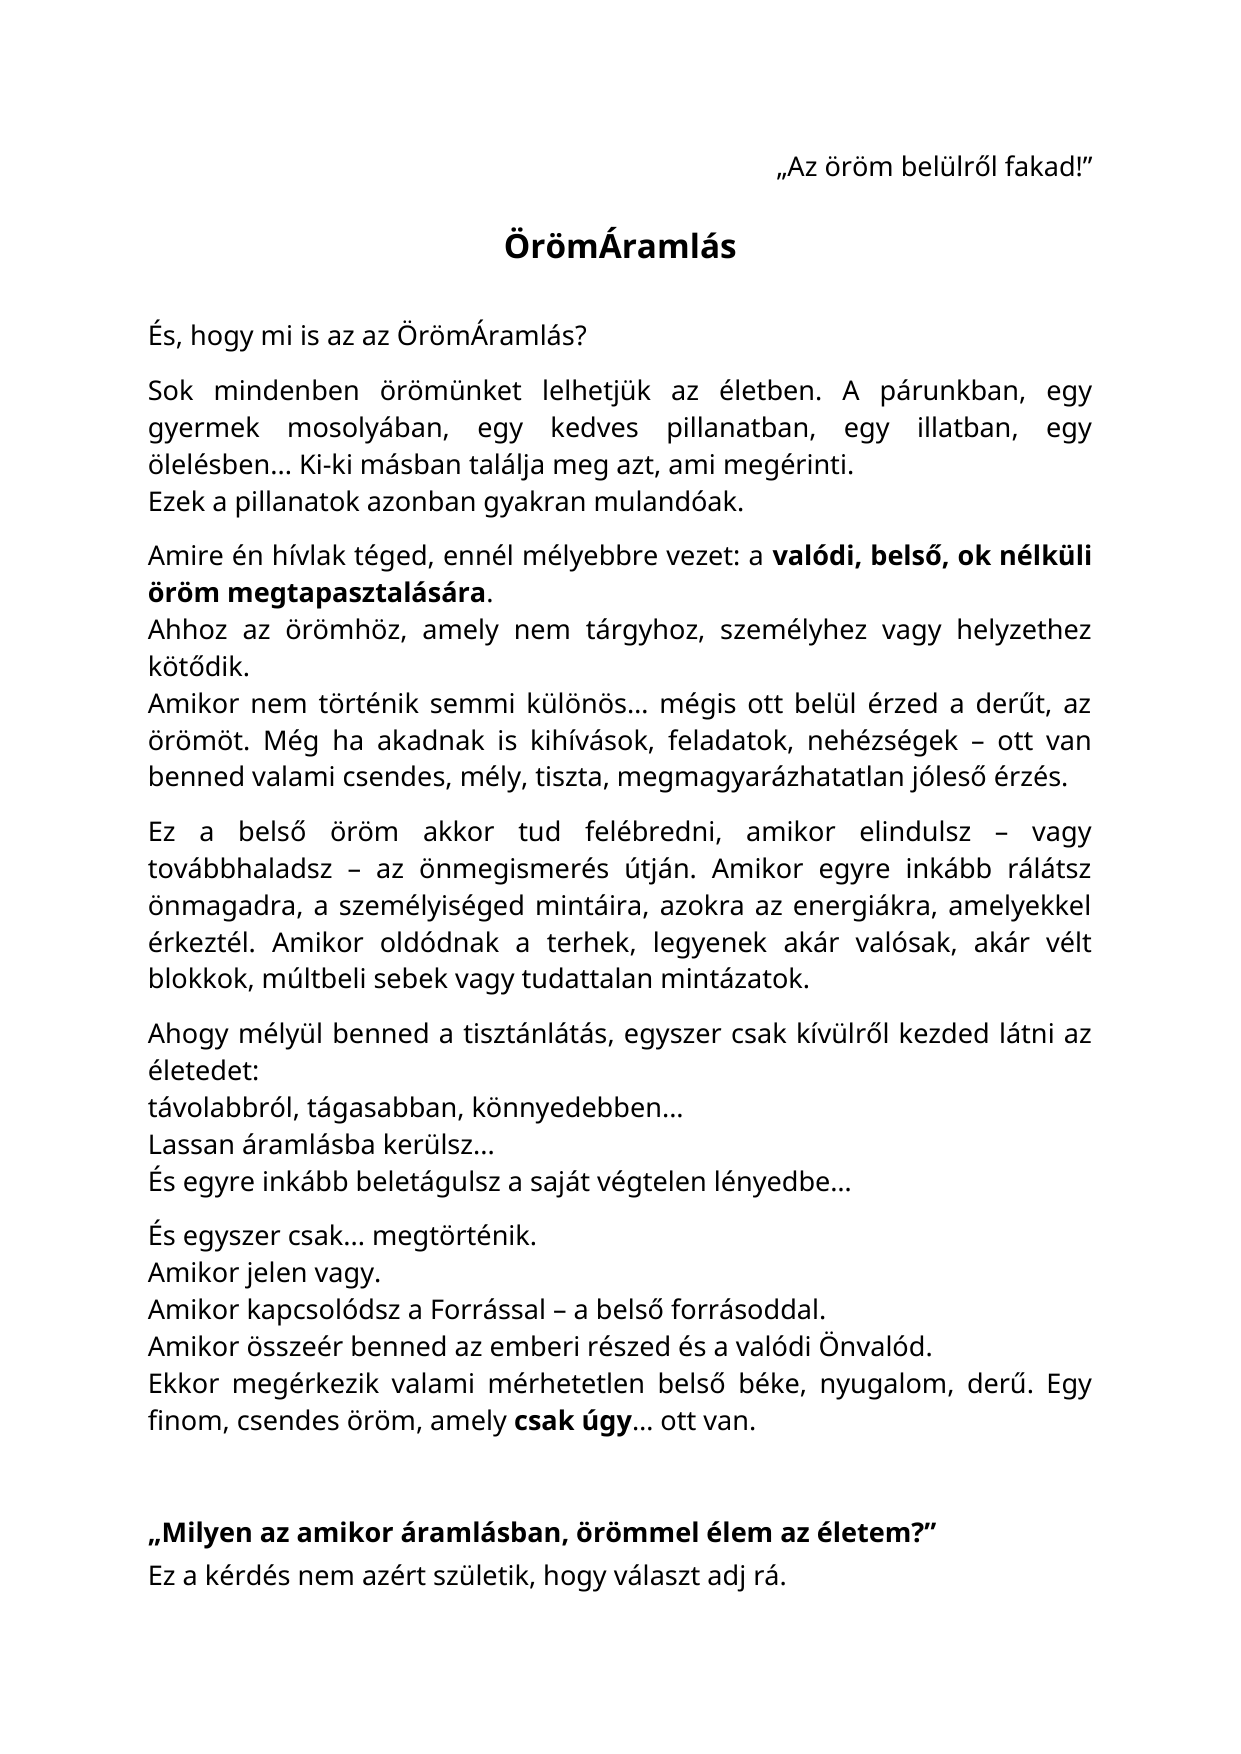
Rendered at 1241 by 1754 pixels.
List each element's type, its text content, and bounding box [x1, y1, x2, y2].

text Ahogy mélyül benned a tisztánlátás, egyszer csak kívülről kezded látni az életedet: [148, 1014, 1093, 1088]
text És egyre inkább beletágulsz a saját végtelen lényedbe… [148, 1162, 1093, 1199]
text Amikor összeér benned az emberi részed és a valódi Önvalód. [148, 1327, 1093, 1364]
text Ekkor megérkezik valami mérhetetlen belső béke, nyugalom, derű. Egy finom, csendes öröm, amely csak úgy… ott van. [148, 1364, 1093, 1438]
text Amikor kapcsolódsz a Forrással – a belső forrásoddal. [148, 1290, 1093, 1327]
text Lassan áramlásba kerülsz... [148, 1125, 1093, 1162]
text Sok mindenben örömünket lelhetjük az életben. A párunkban, egy gyermek mosolyában, egy kedves pillanatban, egy illatban, egy ölelésben... Ki-ki másban találja meg azt, ami megérinti. [148, 371, 1093, 482]
text És, hogy mi is az az ÖrömÁramlás? [148, 317, 1093, 354]
text Amikor nem történik semmi különös… mégis ott belül érzed a derűt, az örömöt. Még ha akadnak is kihívások, feladatok, nehézségek – ott van benned valami csendes, mély, tiszta, megmagyarázhatatlan jóleső érzés. [148, 684, 1093, 795]
text „Az öröm belülről fakad!” [148, 148, 1093, 184]
text ÖrömÁramlás [148, 223, 1093, 268]
text „Milyen az amikor áramlásban, örömmel élem az életem?” [148, 1513, 1063, 1550]
text Ez a belső öröm akkor tud felébredni, amikor elindulsz – vagy továbbhaladsz – az önmegismerés útján. Amikor egyre inkább rálátsz önmagadra, a személyiséged mintáira, azokra az energiákra, amelyekkel érkeztél. Amikor oldódnak a terhek, legyenek akár valósak, akár vélt blokkok, múltbeli sebek vagy tudattalan mintázatok. [148, 812, 1093, 997]
text Amire én hívlak téged, ennél mélyebbre vezet: a valódi, belső, ok nélküli öröm megtapasztalására. [148, 537, 1093, 610]
text Ez a kérdés nem azért születik, hogy választ adj rá. [148, 1556, 1063, 1593]
text Ahhoz az örömhöz, amely nem tárgyhoz, személyhez vagy helyzethez kötődik. [148, 610, 1093, 684]
text És egyszer csak... megtörténik. [148, 1217, 1093, 1253]
text Ezek a pillanatok azonban gyakran mulandóak. [148, 482, 1093, 519]
text távolabbról, tágasabban, könnyedebben... [148, 1088, 1093, 1125]
text Amikor jelen vagy. [148, 1253, 1093, 1290]
